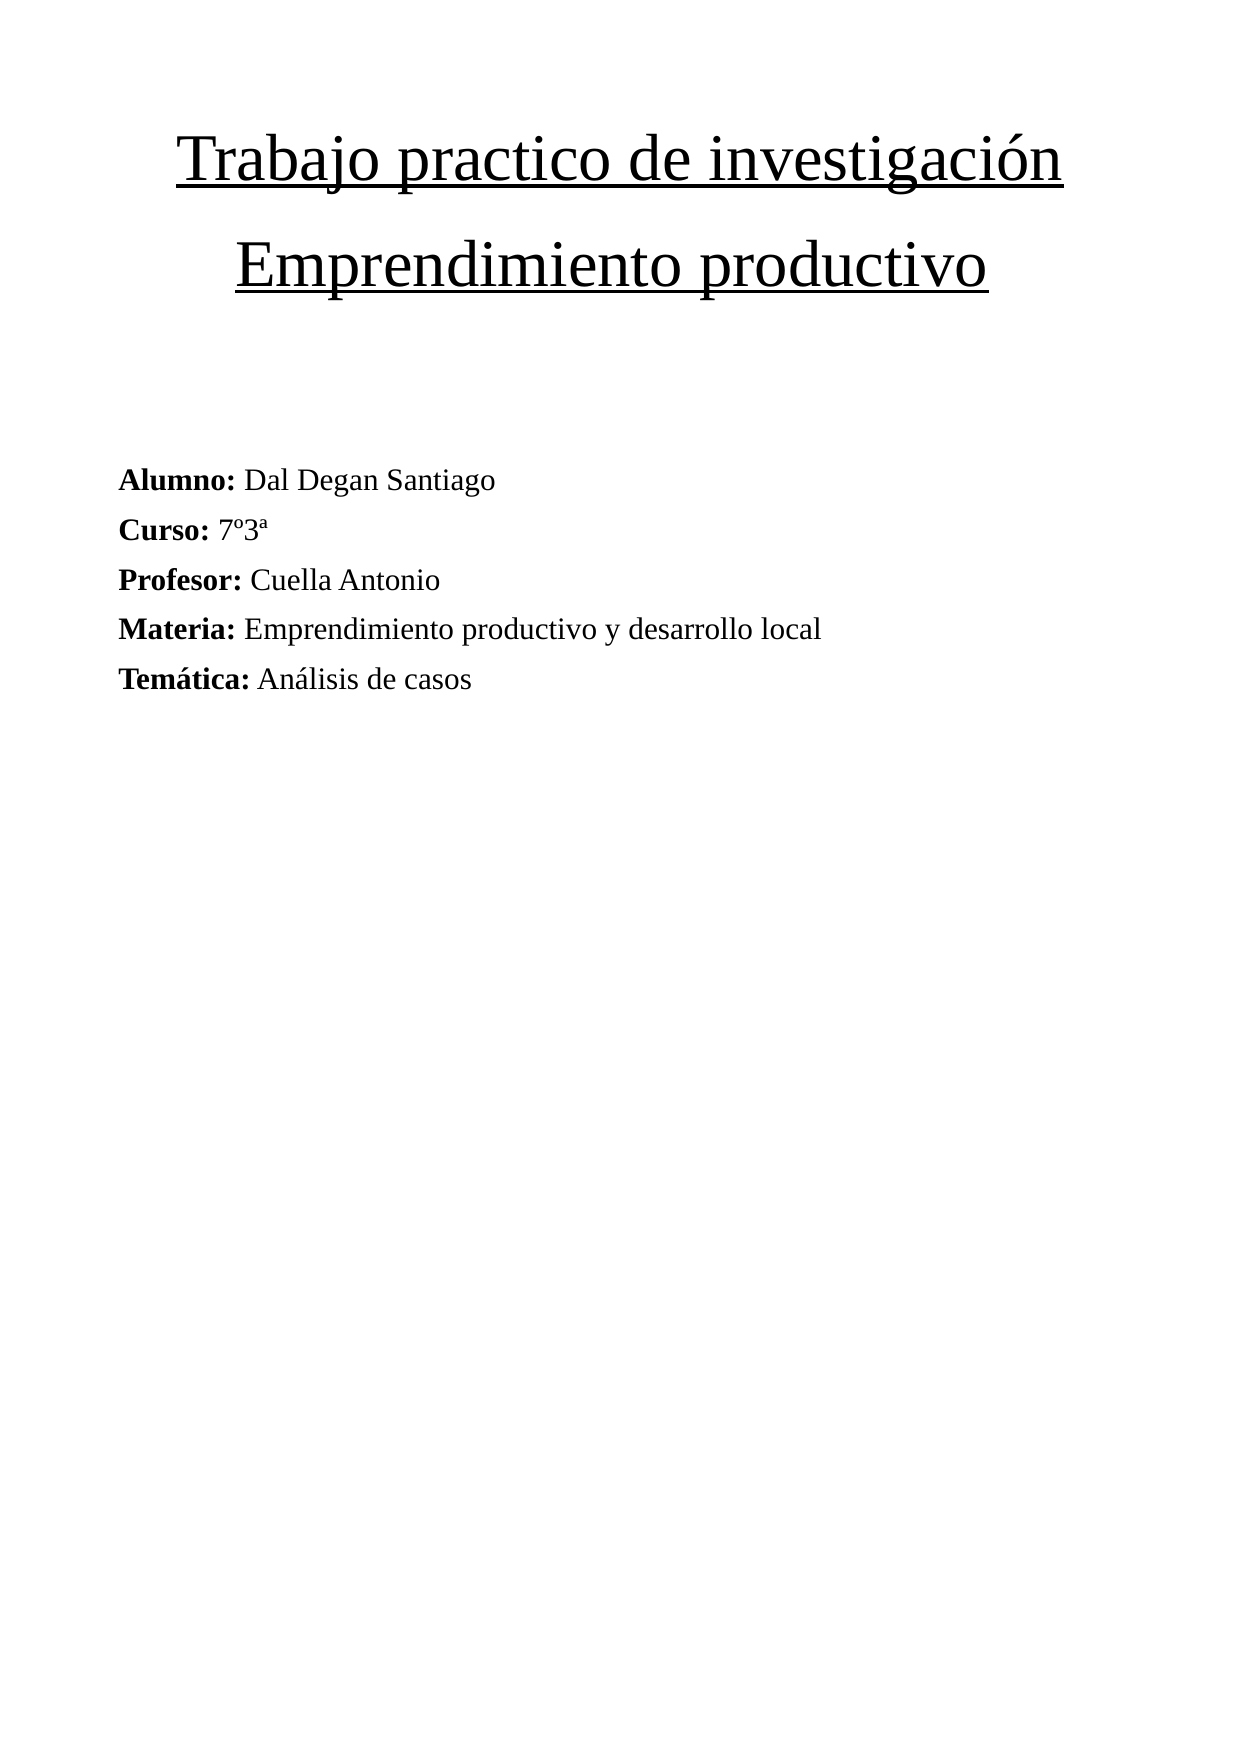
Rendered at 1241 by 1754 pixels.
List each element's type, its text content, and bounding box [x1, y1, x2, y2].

text Emprendimiento productivo [118, 224, 1122, 301]
text Trabajo practico de investigación [118, 118, 1122, 195]
text Curso: 7º3ª [118, 511, 1122, 547]
text Temática: Análisis de casos [118, 660, 1122, 696]
text Materia: Emprendimiento productivo y desarrollo local [118, 610, 1122, 646]
text Alumno: Dal Degan Santiago [118, 462, 1122, 498]
text Profesor: Cuella Antonio [118, 561, 1122, 597]
